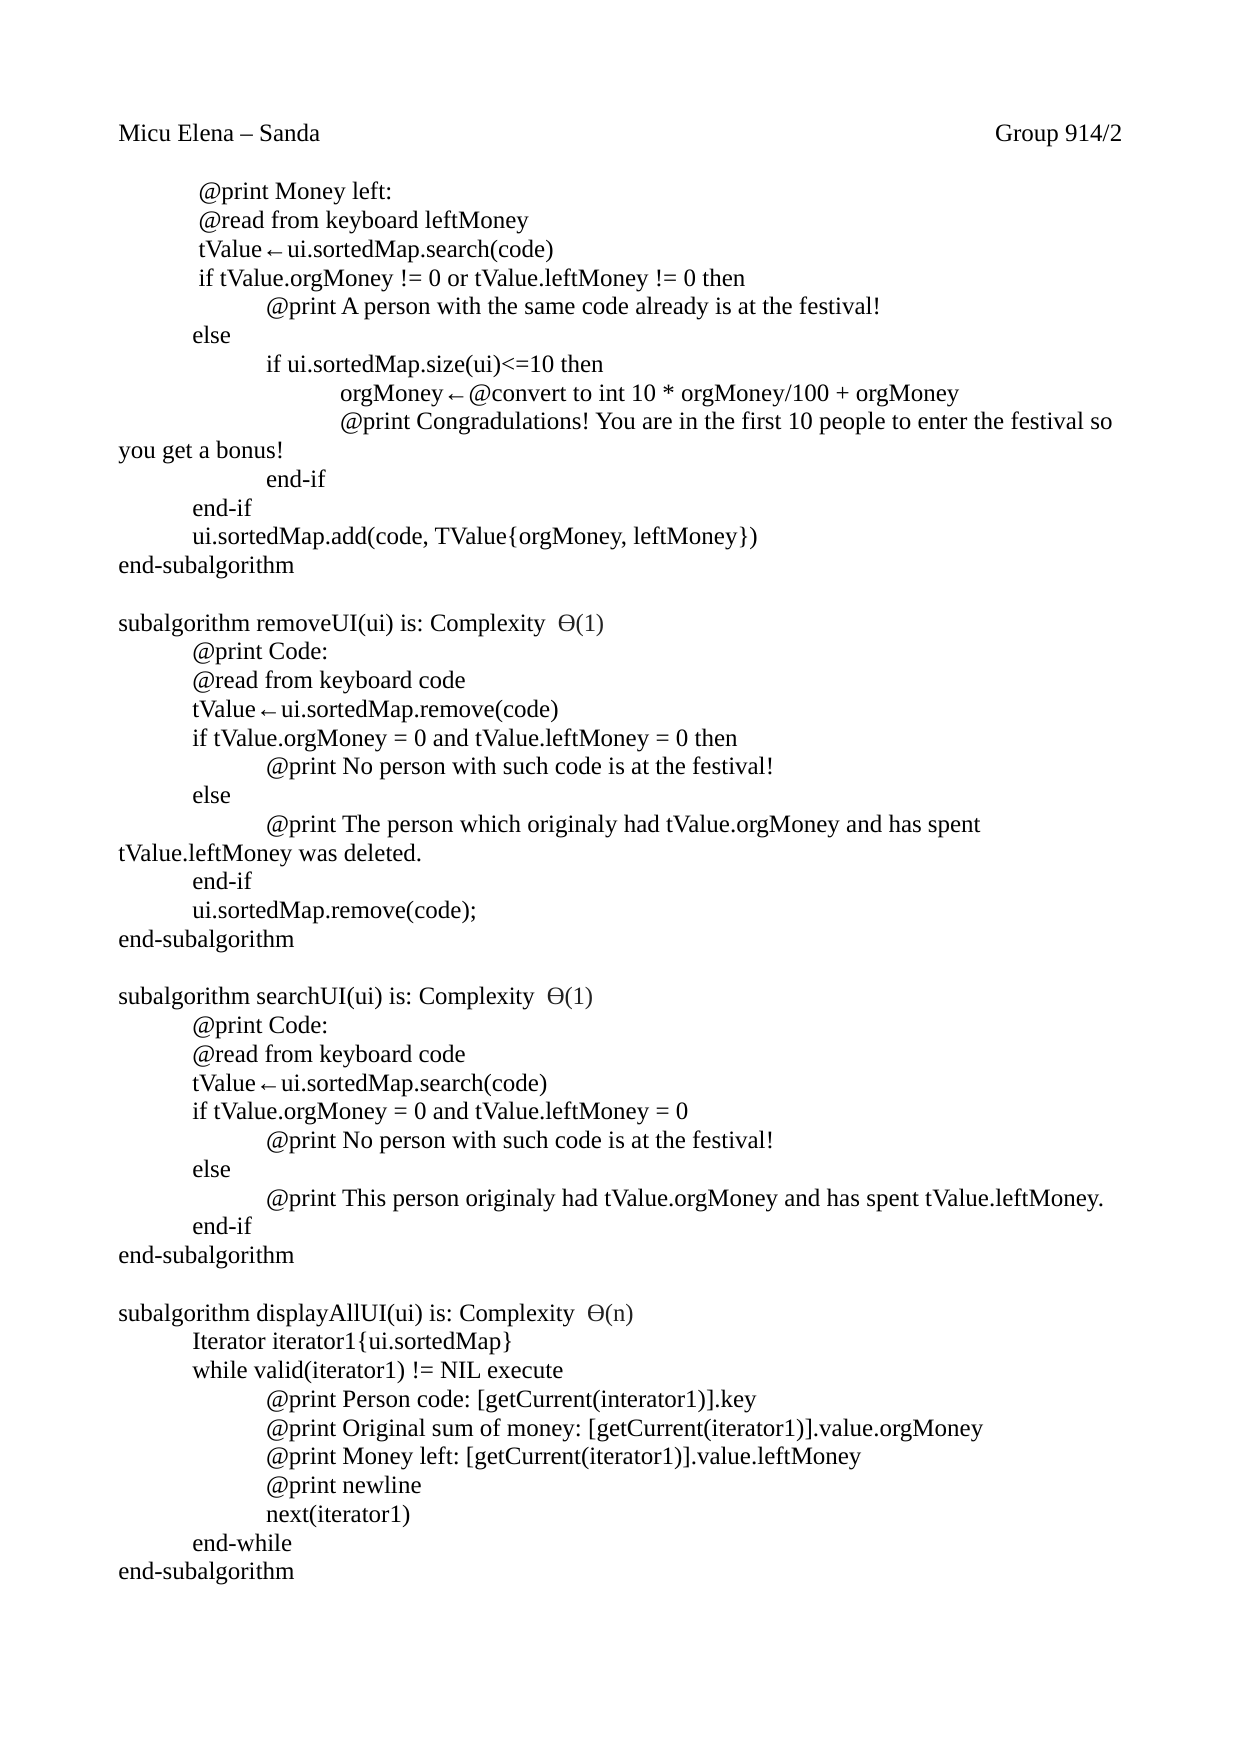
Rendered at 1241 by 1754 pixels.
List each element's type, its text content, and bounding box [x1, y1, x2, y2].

text @print newline [118, 1470, 1122, 1499]
text if tValue.orgMoney = 0 and tValue.leftMoney = 0 then [118, 723, 1122, 751]
text ui.sortedMap.remove(code); [118, 895, 1122, 924]
text else [118, 320, 1122, 349]
text next(iterator1) [118, 1499, 1122, 1528]
text end-subalgorithm [118, 924, 1122, 953]
text @print Code: [118, 1010, 1122, 1039]
text end-if [118, 493, 1122, 521]
text @print Congradulations! You are in the first 10 people to enter the festival so you get a bonus! [118, 406, 1122, 464]
text if tValue.orgMoney = 0 and tValue.leftMoney = 0 [118, 1096, 1122, 1125]
text ui.sortedMap.add(code, TValue{orgMoney, leftMoney}) [118, 521, 1122, 550]
text subalgorithm searchUI(ui) is: Complexity ϴ(1) [118, 981, 1122, 1010]
text end-subalgorithm [118, 1556, 1122, 1585]
text tValue←ui.sortedMap.remove(code) [118, 694, 1122, 723]
text tValue←ui.sortedMap.search(code) [118, 234, 1122, 263]
text end-if [118, 464, 1122, 493]
text else [118, 780, 1122, 809]
text Iterator iterator1{ui.sortedMap} [118, 1326, 1122, 1355]
text end-while [118, 1528, 1122, 1556]
text subalgorithm displayAllUI(ui) is: Complexity ϴ(n) [118, 1298, 1122, 1326]
text end-if [118, 866, 1122, 895]
text @print The person which originaly had tValue.orgMoney and has spent tValue.leftMoney was deleted. [118, 809, 1122, 866]
text end-subalgorithm [118, 1240, 1122, 1269]
text @print This person originaly had tValue.orgMoney and has spent tValue.leftMoney. [118, 1183, 1122, 1211]
text if tValue.orgMoney != 0 or tValue.leftMoney != 0 then [118, 263, 1122, 291]
text @print Code: [118, 636, 1122, 665]
text @print Person code: [getCurrent(interator1)].key [118, 1384, 1122, 1413]
text while valid(iterator1) != NIL execute [118, 1355, 1122, 1384]
text @print No person with such code is at the festival! [118, 1125, 1122, 1154]
text orgMoney←@convert to int 10 * orgMoney/100 + orgMoney [118, 378, 1122, 406]
text subalgorithm removeUI(ui) is: Complexity ϴ(1) [118, 608, 1122, 636]
text tValue←ui.sortedMap.search(code) [118, 1068, 1122, 1096]
text end-subalgorithm [118, 550, 1122, 579]
text @print Original sum of money: [getCurrent(iterator1)].value.orgMoney [118, 1413, 1122, 1441]
text @print A person with the same code already is at the festival! [118, 291, 1122, 320]
text @read from keyboard leftMoney [118, 205, 1122, 234]
text end-if [118, 1211, 1122, 1240]
text if ui.sortedMap.size(ui)<=10 then [118, 349, 1122, 378]
text @print Money left: [getCurrent(iterator1)].value.leftMoney [118, 1441, 1122, 1470]
text @read from keyboard code [118, 665, 1122, 694]
text else [118, 1154, 1122, 1183]
text @read from keyboard code [118, 1039, 1122, 1068]
text @print Money left: [118, 176, 1122, 205]
text @print No person with such code is at the festival! [118, 751, 1122, 780]
